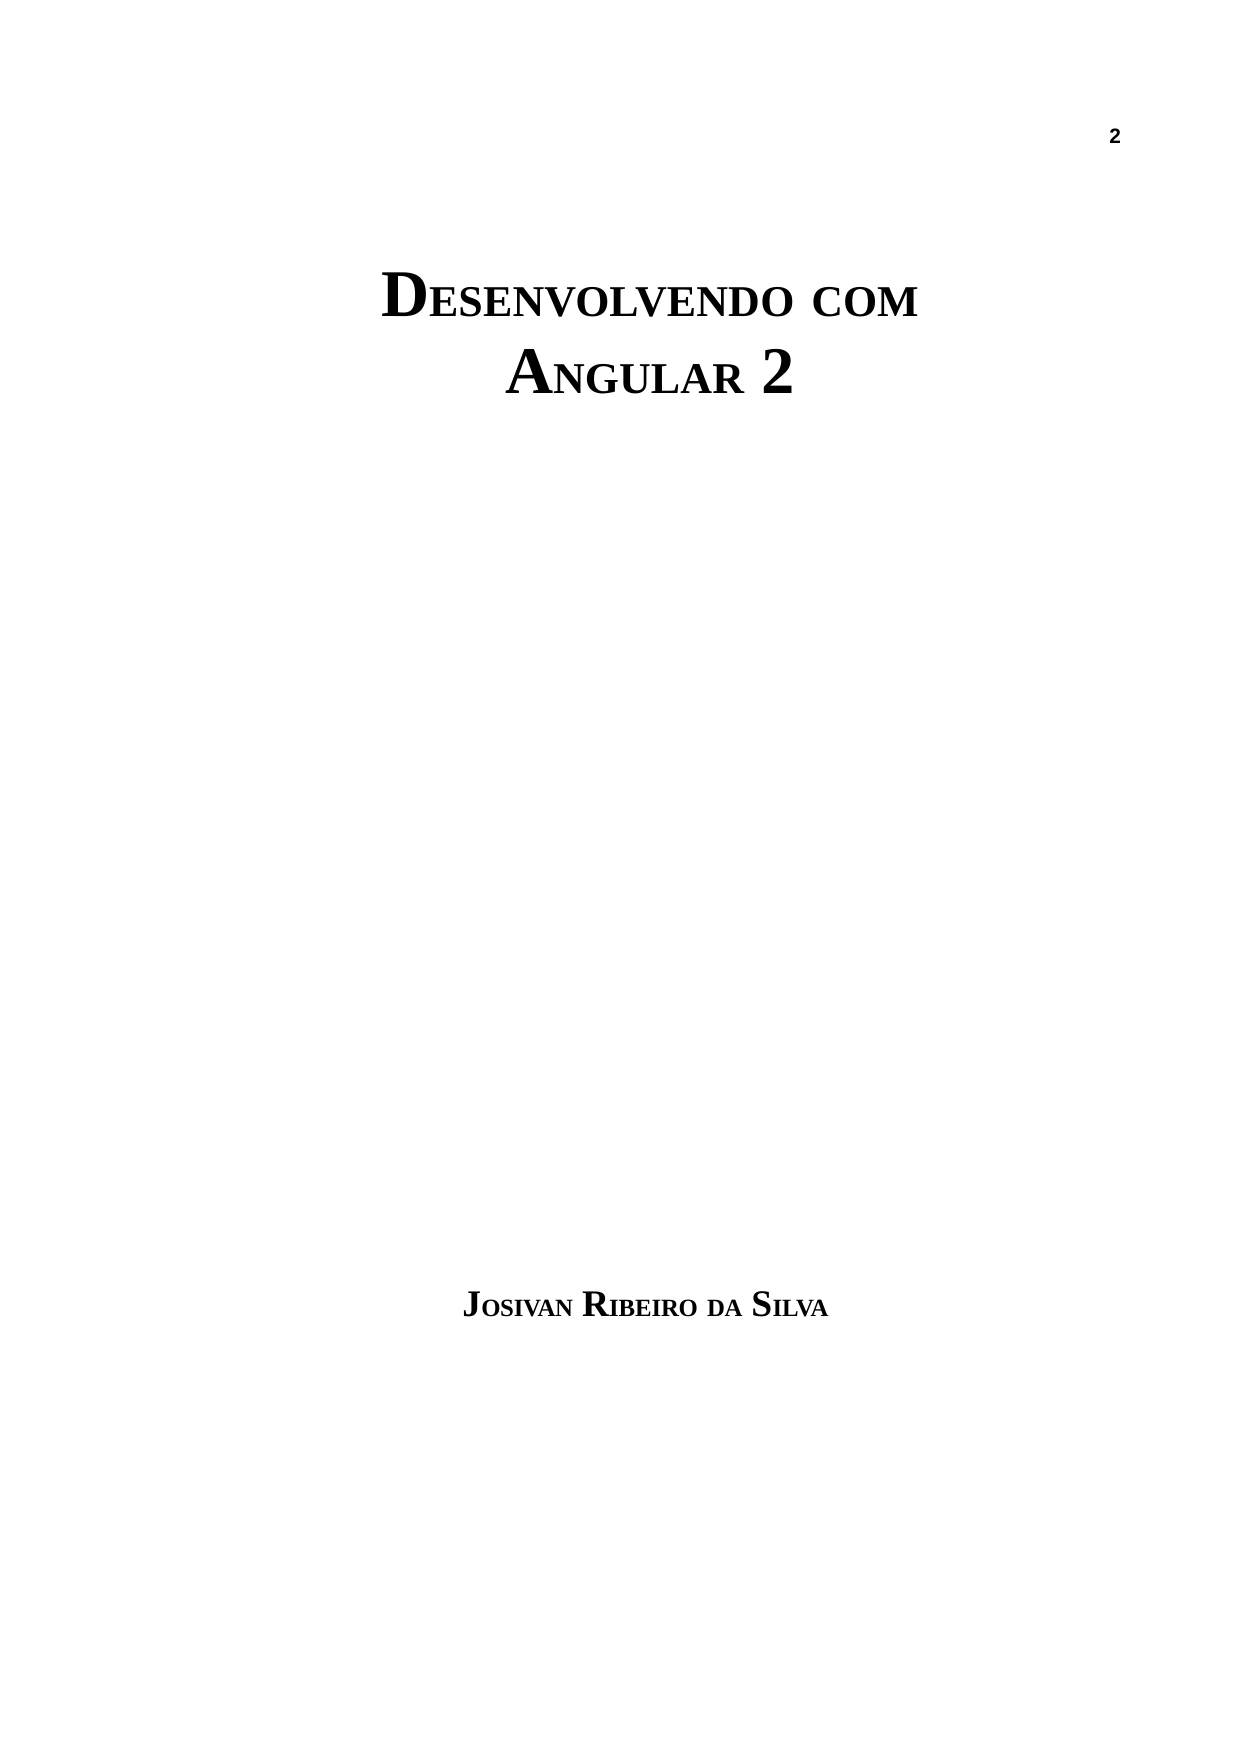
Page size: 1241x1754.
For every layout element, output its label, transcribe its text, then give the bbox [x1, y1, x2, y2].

text Josivan Ribeiro da Silva [177, 1281, 1122, 1324]
text Desenvolvendo com Angular 2 [177, 177, 1122, 408]
